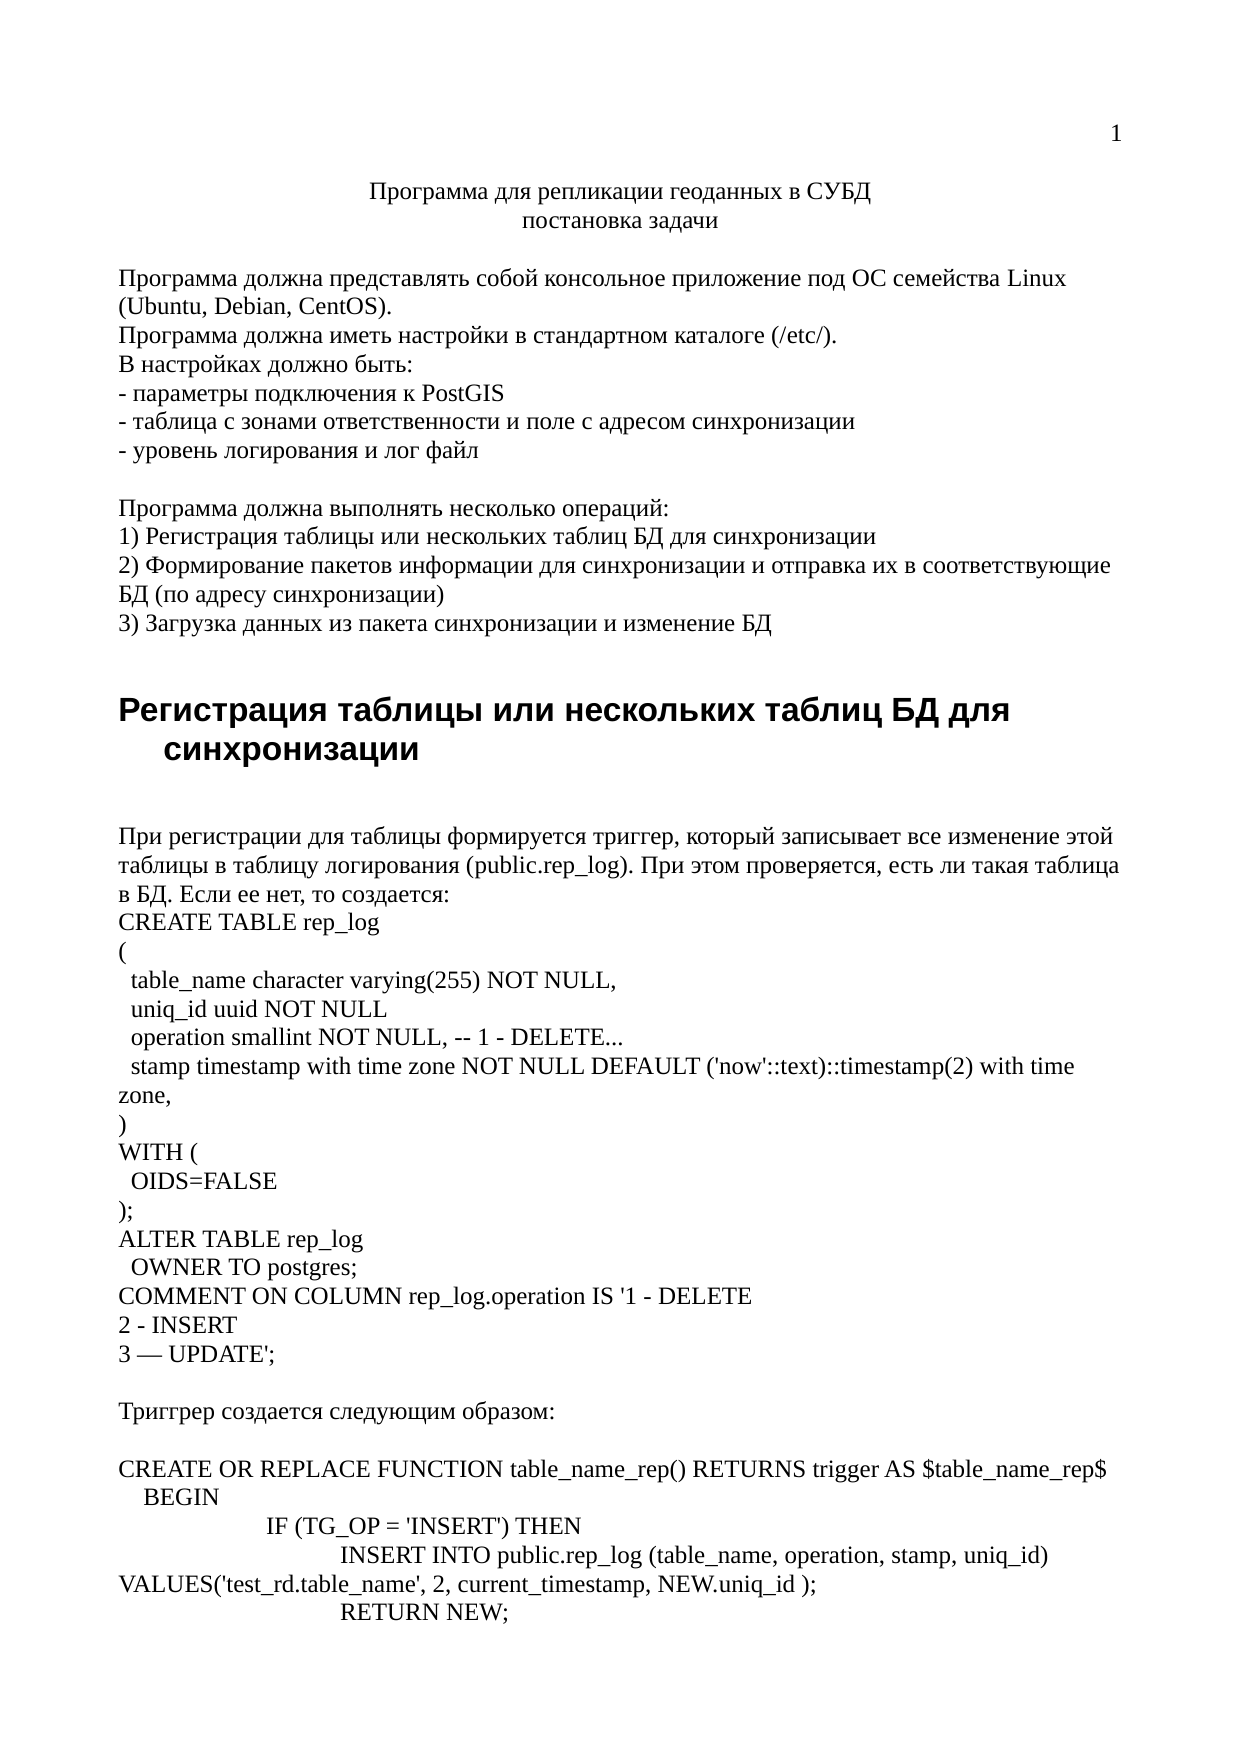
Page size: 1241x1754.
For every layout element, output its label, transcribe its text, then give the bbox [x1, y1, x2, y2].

text RETURN NEW; [118, 1597, 1122, 1626]
text stamp timestamp with time zone NOT NULL DEFAULT ('now'::text)::timestamp(2) with time zone, [118, 1051, 1122, 1109]
text 2 - INSERT [118, 1310, 1122, 1339]
text Триггрер создается следующим образом: [118, 1396, 1122, 1425]
text table_name character varying(255) NOT NULL, [118, 965, 1122, 994]
text CREATE OR REPLACE FUNCTION table_name_rep() RETURNS trigger AS $table_name_rep$ [118, 1454, 1122, 1482]
text 2) Формирование пакетов информации для синхронизации и отправка их в соответствующие БД (по адресу синхронизации) [118, 550, 1122, 608]
text Программа должна выполнять несколько операций: [118, 493, 1122, 521]
text WITH ( [118, 1137, 1122, 1166]
text ( [118, 936, 1122, 965]
text ALTER TABLE rep_log [118, 1224, 1122, 1252]
text BEGIN [118, 1482, 1122, 1511]
text Программа должна представлять собой консольное приложение под ОС семейства Linux (Ubuntu, Debian, CentOS). [118, 263, 1122, 320]
text ) [118, 1109, 1122, 1137]
text 3) Загрузка данных из пакета синхронизации и изменение БД [118, 608, 1122, 636]
text COMMENT ON COLUMN rep_log.operation IS '1 - DELETE [118, 1281, 1122, 1310]
text - таблица с зонами ответственности и поле с адресом синхронизации [118, 406, 1122, 435]
text CREATE TABLE rep_log [118, 907, 1122, 936]
text В настройках должно быть: [118, 349, 1122, 378]
text Программа должна иметь настройки в стандартном каталоге (/etc/). [118, 320, 1122, 349]
text - уровень логирования и лог файл [118, 435, 1122, 464]
text 3 — UPDATE'; [118, 1339, 1122, 1367]
text OIDS=FALSE [118, 1166, 1122, 1195]
text При регистрации для таблицы формируется триггер, который записывает все изменение этой таблицы в таблицу логирования (public.rep_log). При этом проверяется, есть ли такая таблица в БД. Если ее нет, то создается: [118, 821, 1122, 907]
subtitle Регистрация таблицы или нескольких таблиц БД для синхронизации [118, 690, 1122, 767]
text operation smallint NOT NULL, -- 1 - DELETE... [118, 1022, 1122, 1051]
text IF (TG_OP = 'INSERT') THEN [118, 1511, 1122, 1540]
text 1) Регистрация таблицы или нескольких таблиц БД для синхронизации [118, 521, 1122, 550]
text - параметры подключения к PostGIS [118, 378, 1122, 406]
text Программа для репликации геоданных в СУБД постановка задачи [118, 176, 1122, 234]
text uniq_id uuid NOT NULL [118, 994, 1122, 1022]
text ); [118, 1195, 1122, 1224]
text INSERT INTO public.rep_log (table_name, operation, stamp, uniq_id) VALUES('test_rd.table_name', 2, current_timestamp, NEW.uniq_id ); [118, 1540, 1122, 1597]
text OWNER TO postgres; [118, 1252, 1122, 1281]
